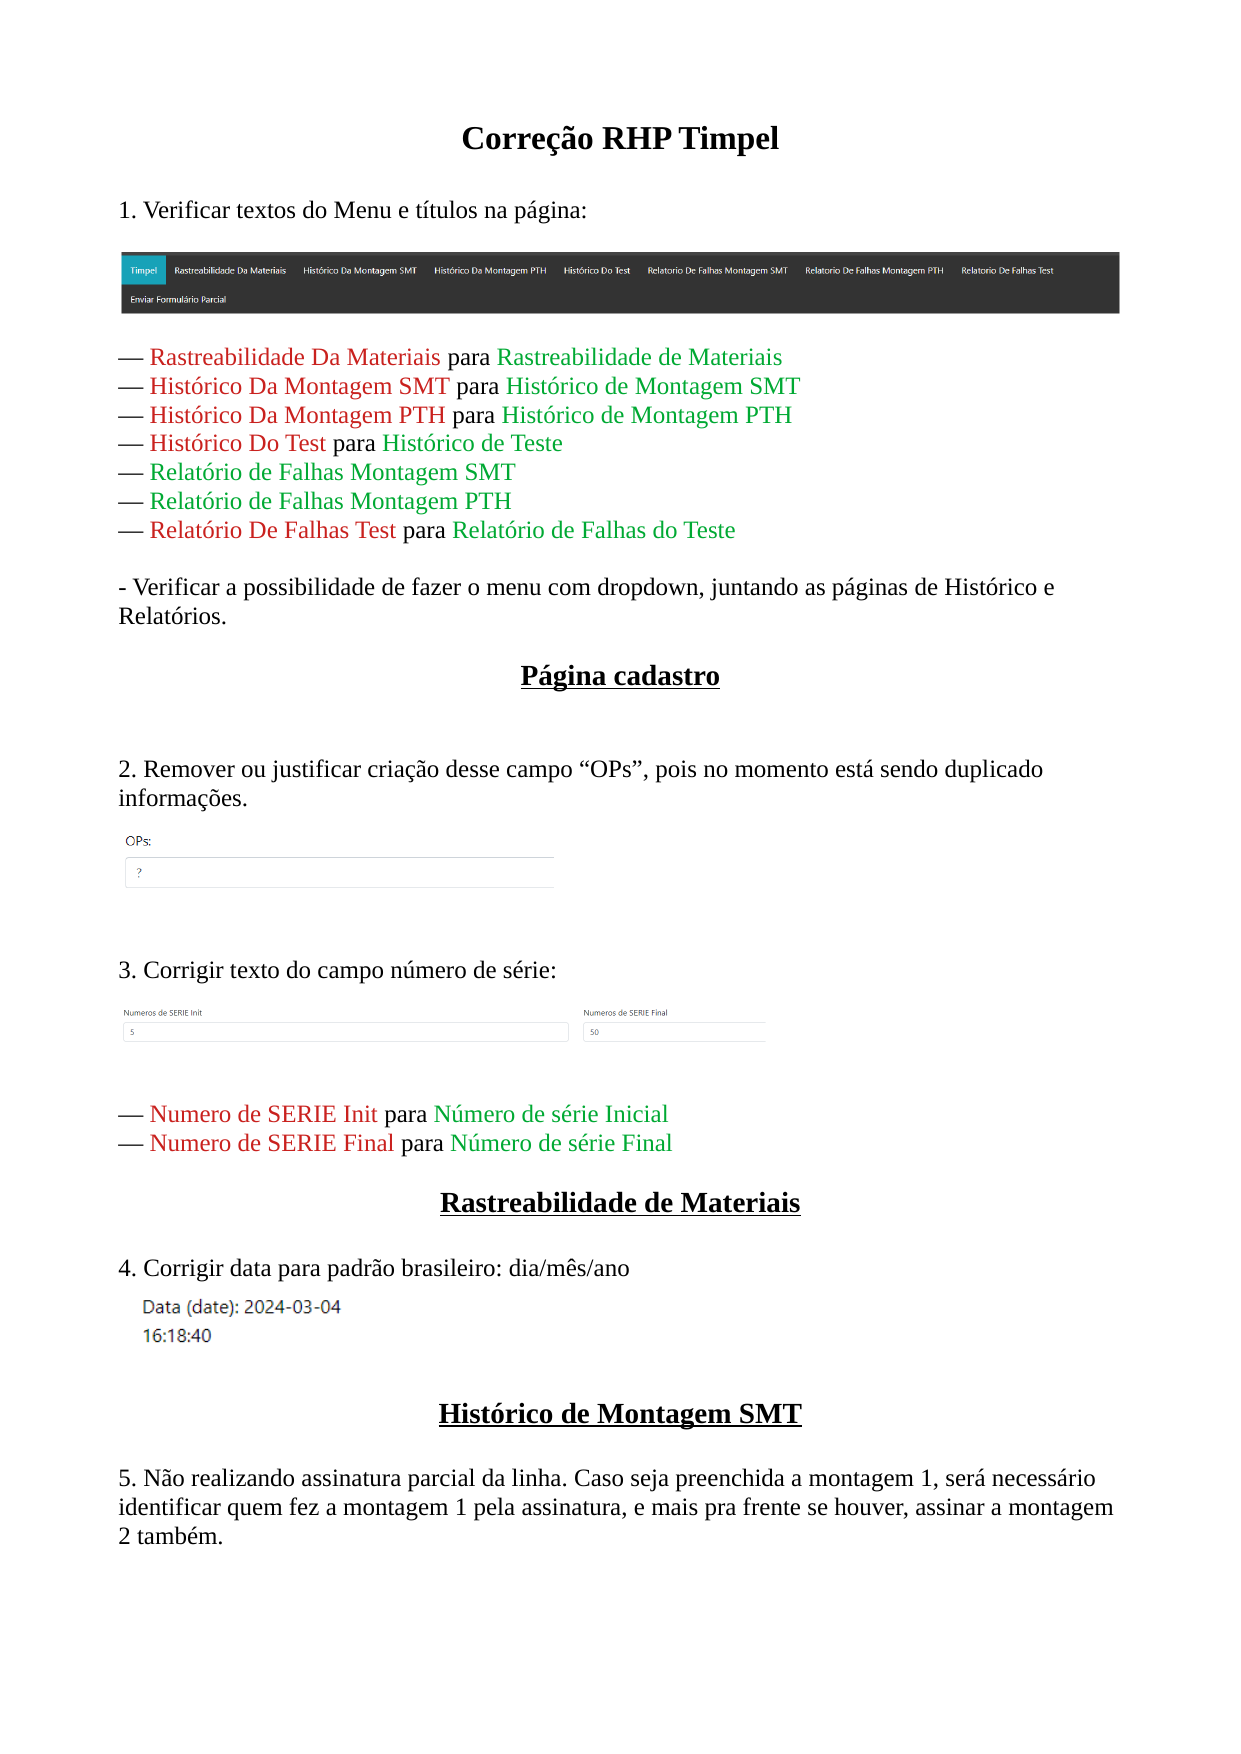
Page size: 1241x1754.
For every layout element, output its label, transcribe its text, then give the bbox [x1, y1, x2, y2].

text 1. Verificar textos do Menu e títulos na página: [118, 195, 1122, 223]
text Histórico de Montagem SMT [118, 1396, 1122, 1430]
picture [118, 1000, 766, 1051]
text 3. Corrigir texto do campo número de série: [118, 956, 1122, 984]
text — Numero de SERIE Init para Número de série Inicial [118, 1099, 1122, 1128]
text — Relatório De Falhas Test para Relatório de Falhas do Teste [118, 515, 1122, 543]
picture [118, 252, 1123, 314]
picture [142, 1293, 358, 1359]
text — Relatório de Falhas Montagem SMT [118, 457, 1122, 486]
text — Rastreabilidade Da Materiais para Rastreabilidade de Materiais [118, 342, 1122, 371]
text Página cadastro [118, 658, 1122, 692]
text 2. Remover ou justificar criação desse campo “OPs”, pois no momento está sendo duplicado informações. [118, 754, 1122, 812]
text 4. Corrigir data para padrão brasileiro: dia/mês/ano [118, 1253, 1122, 1281]
text — Histórico Da Montagem SMT para Histórico de Montagem SMT [118, 371, 1122, 400]
text 5. Não realizando assinatura parcial da linha. Caso seja preenchida a montagem 1, será necessário identificar quem fez a montagem 1 pela assinatura, e mais pra frente se houver, assinar a montagem 2 também. [118, 1463, 1122, 1550]
text — Relatório de Falhas Montagem PTH [118, 486, 1122, 515]
text — Histórico Da Montagem PTH para Histórico de Montagem PTH [118, 400, 1122, 428]
text Correção RHP Timpel [118, 118, 1122, 156]
text — Histórico Do Test para Histórico de Teste [118, 428, 1122, 457]
text Rastreabilidade de Materiais [118, 1186, 1122, 1219]
picture [116, 822, 554, 901]
text - Verificar a possibilidade de fazer o menu com dropdown, juntando as páginas de Histórico e Relatórios. [118, 572, 1122, 630]
text — Numero de SERIE Final para Número de série Final [118, 1128, 1122, 1157]
